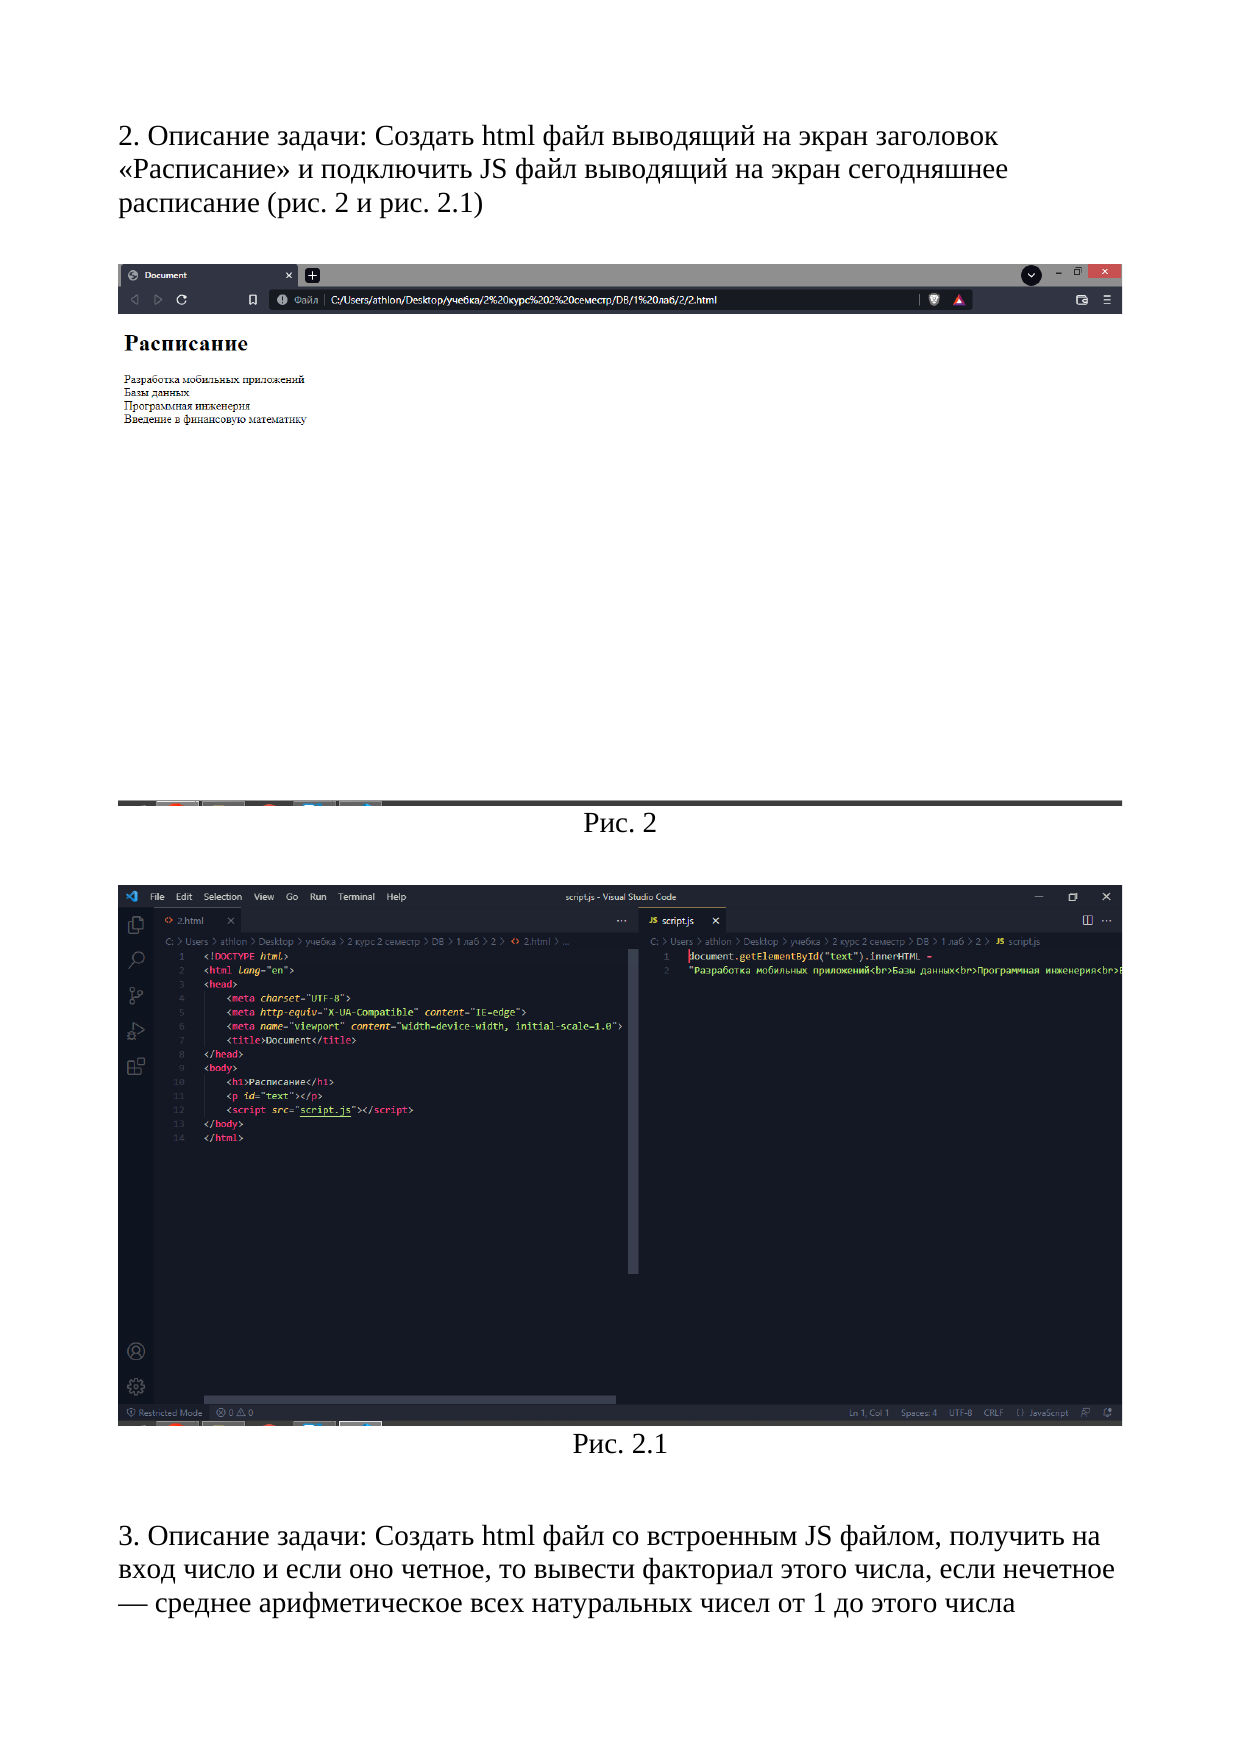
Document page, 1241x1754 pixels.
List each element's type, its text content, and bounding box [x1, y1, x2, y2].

text 2. Описание задачи: Создать html файл выводящий на экран заголовок «Расписание» и подключить JS файл выводящий на экран сегодняшнее расписание (рис. 2 и рис. 2.1) [118, 118, 1122, 219]
text Рис. 2 [118, 806, 1122, 839]
picture [118, 885, 1123, 1426]
text 3. Описание задачи: Создать html файл со встроенным JS файлом, получить на вход число и если оно четное, то вывести факториал этого числа, если нечетное — среднее арифметическое всех натуральных чисел от 1 до этого числа [118, 1518, 1122, 1619]
picture [118, 264, 1123, 806]
text Рис. 2.1 [118, 1426, 1122, 1459]
